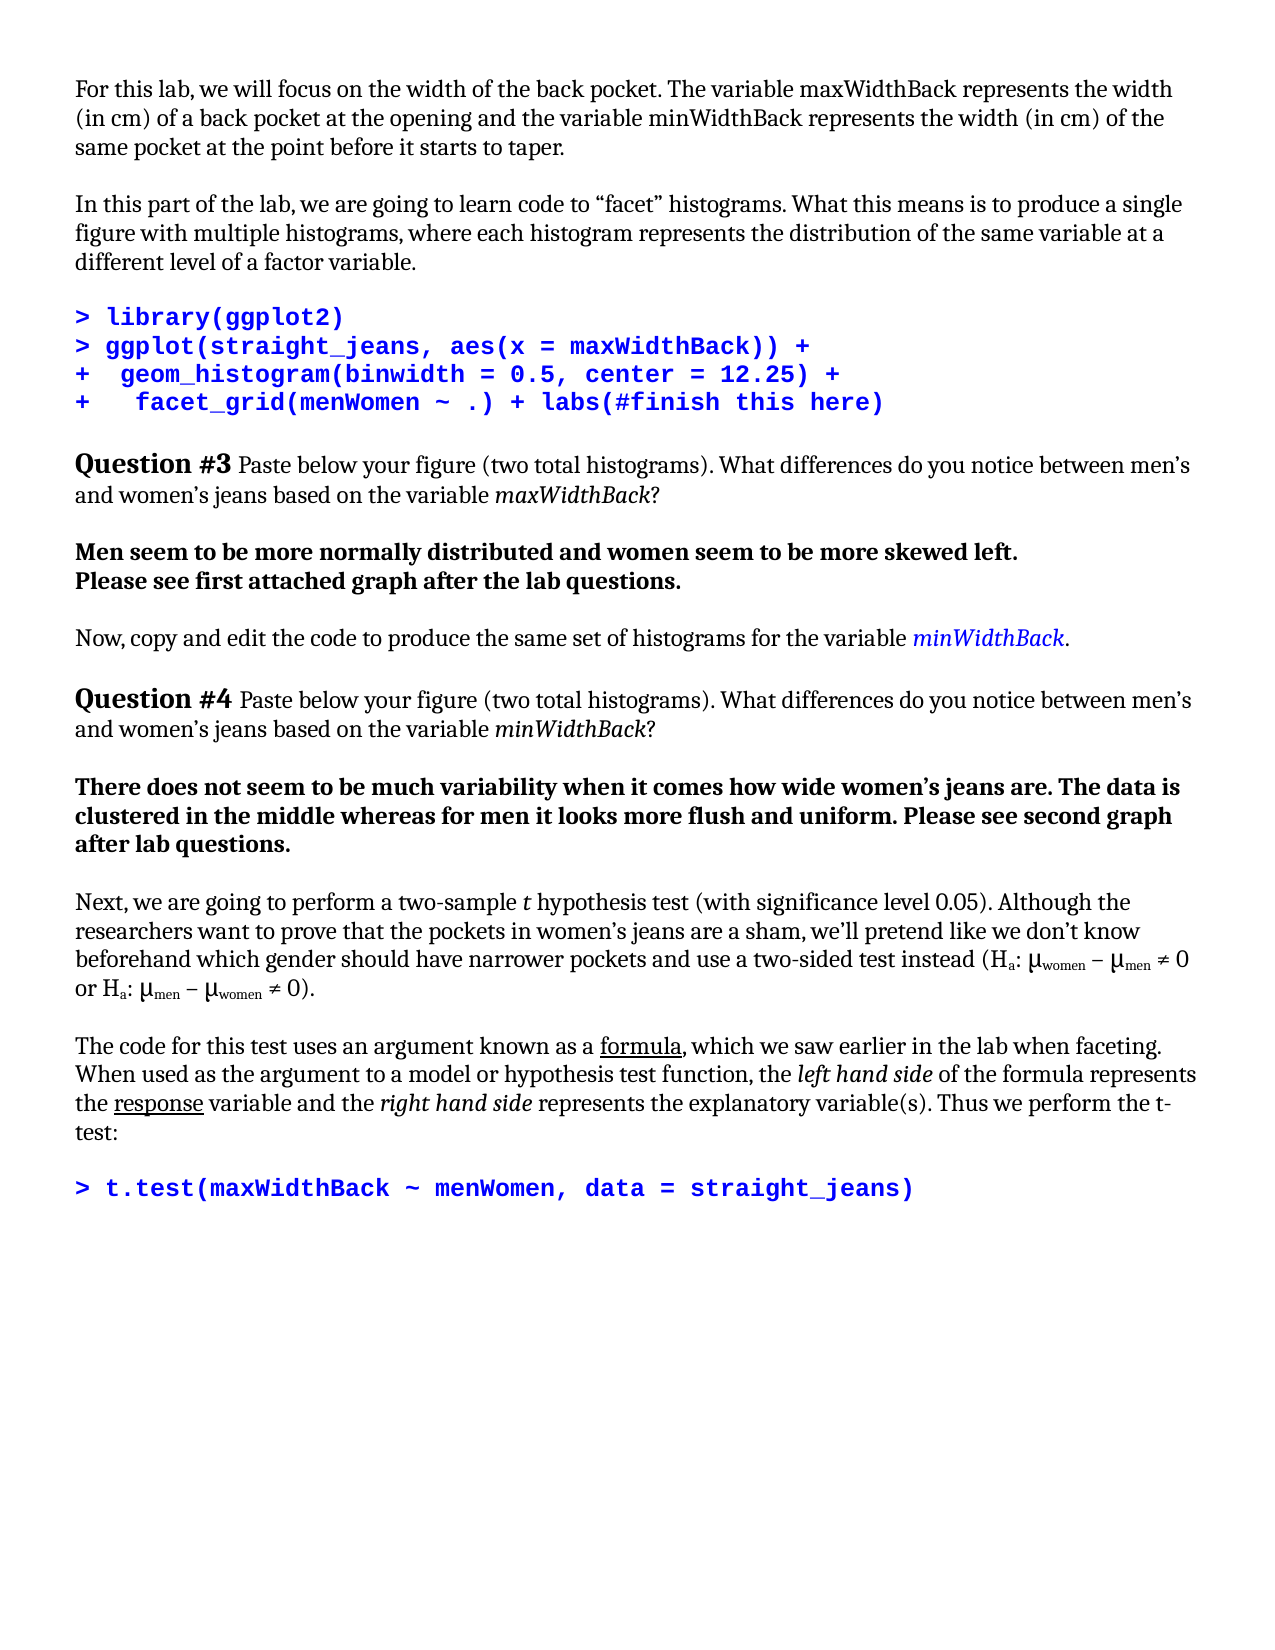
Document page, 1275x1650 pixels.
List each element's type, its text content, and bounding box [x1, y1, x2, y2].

text Question #3 Paste below your figure (two total histograms). What differences do you notice between men’s and women’s jeans based on the variable maxWidthBack? [75, 447, 1200, 509]
text Next, we are going to perform a two-sample t hypothesis test (with significance level 0.05). Although the researchers want to prove that the pockets in women’s jeans are a sham, we’ll pretend like we don’t know beforehand which gender should have narrower pockets and use a two-sided test instead (Ha: μwomen – μmen ≠ 0 or Ha: μmen – μwomen ≠ 0). [75, 888, 1200, 1003]
text > ggplot(straight_jeans, aes(x = maxWidthBack)) + [75, 333, 1200, 362]
text > library(ggplot2) [75, 305, 1200, 333]
text Please see first attached graph after the lab questions. [75, 567, 1200, 596]
text Men seem to be more normally distributed and women seem to be more skewed left. [75, 538, 1200, 567]
text There does not seem to be much variability when it comes how wide women’s jeans are. The data is clustered in the middle whereas for men it looks more flush and uniform. Please see second graph after lab questions. [75, 773, 1200, 859]
text + geom_histogram(binwidth = 0.5, center = 12.25) + [75, 362, 1200, 390]
text The code for this test uses an argument known as a formula, which we saw earlier in the lab when faceting. When used as the argument to a model or hypothesis test function, the left hand side of the formula represents the response variable and the right hand side represents the explanatory variable(s). Thus we perform the t-test: [75, 1032, 1200, 1147]
text In this part of the lab, we are going to learn code to “facet” histograms. What this means is to produce a single figure with multiple histograms, where each histogram represents the distribution of the same variable at a different level of a factor variable. [75, 190, 1200, 276]
text For this lab, we will focus on the width of the back pocket. The variable maxWidthBack represents the width (in cm) of a back pocket at the opening and the variable minWidthBack represents the width (in cm) of the same pocket at the point before it starts to taper. [75, 75, 1200, 161]
text > t.test(maxWidthBack ~ menWomen, data = straight_jeans) [75, 1175, 1200, 1204]
text + facet_grid(menWomen ~ .) + labs(#finish this here) [75, 390, 1200, 418]
text Question #4 Paste below your figure (two total histograms). What differences do you notice between men’s and women’s jeans based on the variable minWidthBack? [75, 682, 1200, 744]
text Now, copy and edit the code to produce the same set of histograms for the variable minWidthBack. [75, 624, 1200, 653]
